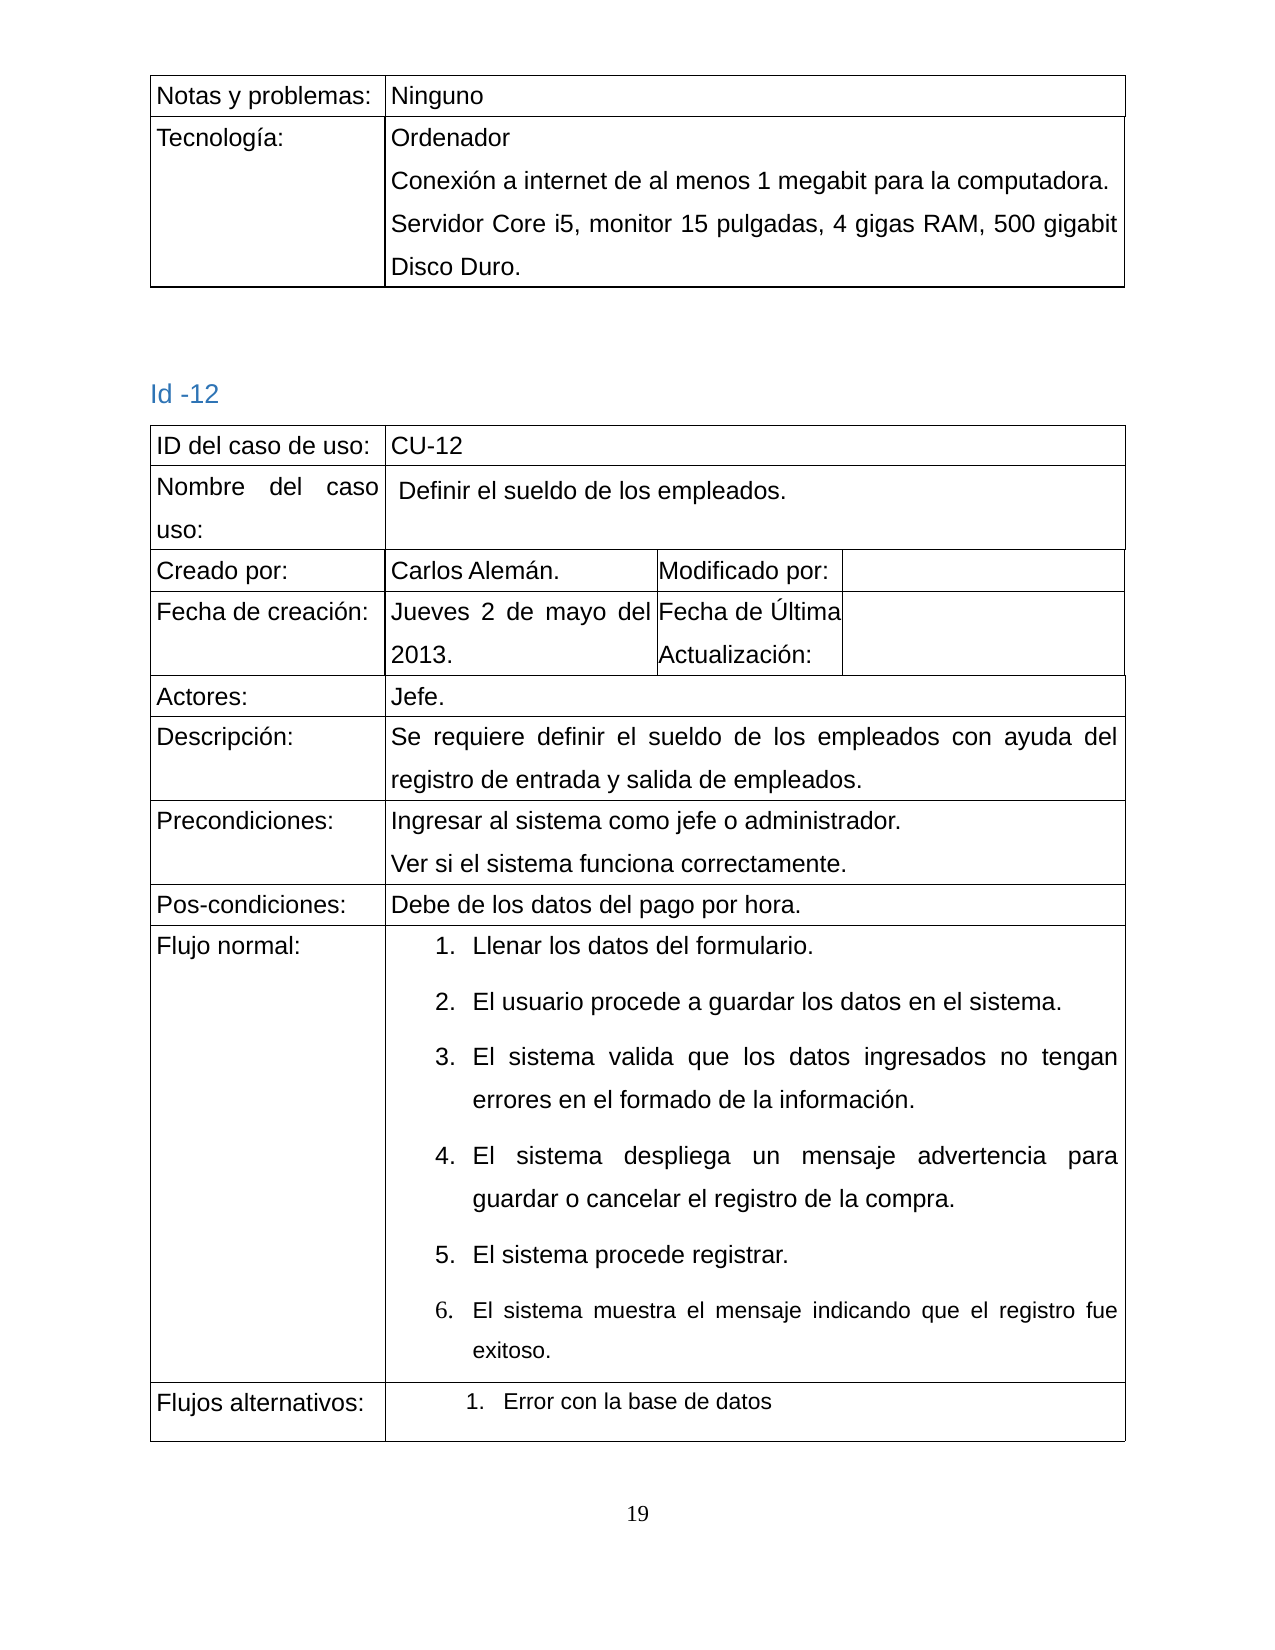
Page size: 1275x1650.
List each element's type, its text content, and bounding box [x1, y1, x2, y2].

table_cell Ingresar al sistema como jefe o administrador. Ver si el sistema funciona correctamente. [386, 801, 1125, 884]
table_cell Flujos alternativos: [151, 1383, 385, 1441]
table_header ID del caso de uso: [151, 426, 385, 465]
table_cell Creado por: [151, 550, 384, 591]
table_cell Descripción: [151, 717, 385, 800]
table_cell Pos-condiciones: [151, 885, 385, 924]
table_cell Notas y problemas: [151, 76, 385, 116]
table_cell Ordenador Conexión a internet de al menos 1 megabit para la computadora. Servidor Core i5, monitor 15 pulgadas, 4 gigas RAM, 500 gigabit Disco Duro. [386, 117, 1124, 286]
table_cell Fecha de Última Actualización: [658, 592, 842, 675]
table_cell Se requiere definir el sueldo de los empleados con ayuda del registro de entrada y salida de empleados. [386, 717, 1125, 800]
table_cell Jefe. [386, 676, 1125, 716]
table_cell Flujo normal: [151, 926, 385, 1382]
table_cell Precondiciones: [151, 801, 385, 884]
table_header CU-12 [386, 426, 1125, 465]
table_cell Modificado por: [658, 550, 842, 591]
table_cell Nombre del caso uso: [151, 466, 385, 549]
table_cell [843, 592, 1124, 675]
table_cell Carlos Alemán. [386, 550, 657, 591]
table_cell [843, 550, 1124, 591]
table_cell Ninguno [386, 76, 1125, 116]
table_cell Tecnología: [151, 117, 384, 286]
table_cell Actores: [151, 676, 385, 716]
table_cell Fecha de creación: [151, 592, 384, 675]
table_cell Jueves 2 de mayo del 2013. [386, 592, 657, 675]
table_cell Debe de los datos del pago por hora. [386, 885, 1125, 924]
table_cell Llenar los datos del formulario. El usuario procede a guardar los datos en el sistema. El sistema valida que los datos ingresados no tengan errores en el formado de la información. El sistema despliega un mensaje advertencia para guardar o cancelar el registro de la compra. El sistema procede registrar. El sistema muestra el mensaje indicando que el registro fue exitoso. [386, 926, 1125, 1382]
subtitle Id -12 [150, 378, 1125, 409]
table_cell Definir el sueldo de los empleados. [386, 466, 1125, 549]
table_cell Error con la base de datos Error con la conexión de base de datos. Error interno en la base de datos Error con los datos ingresados. Error con el formato de algún campo del formulario. Error con la existencia del mismo usuario. [386, 1383, 1125, 1441]
